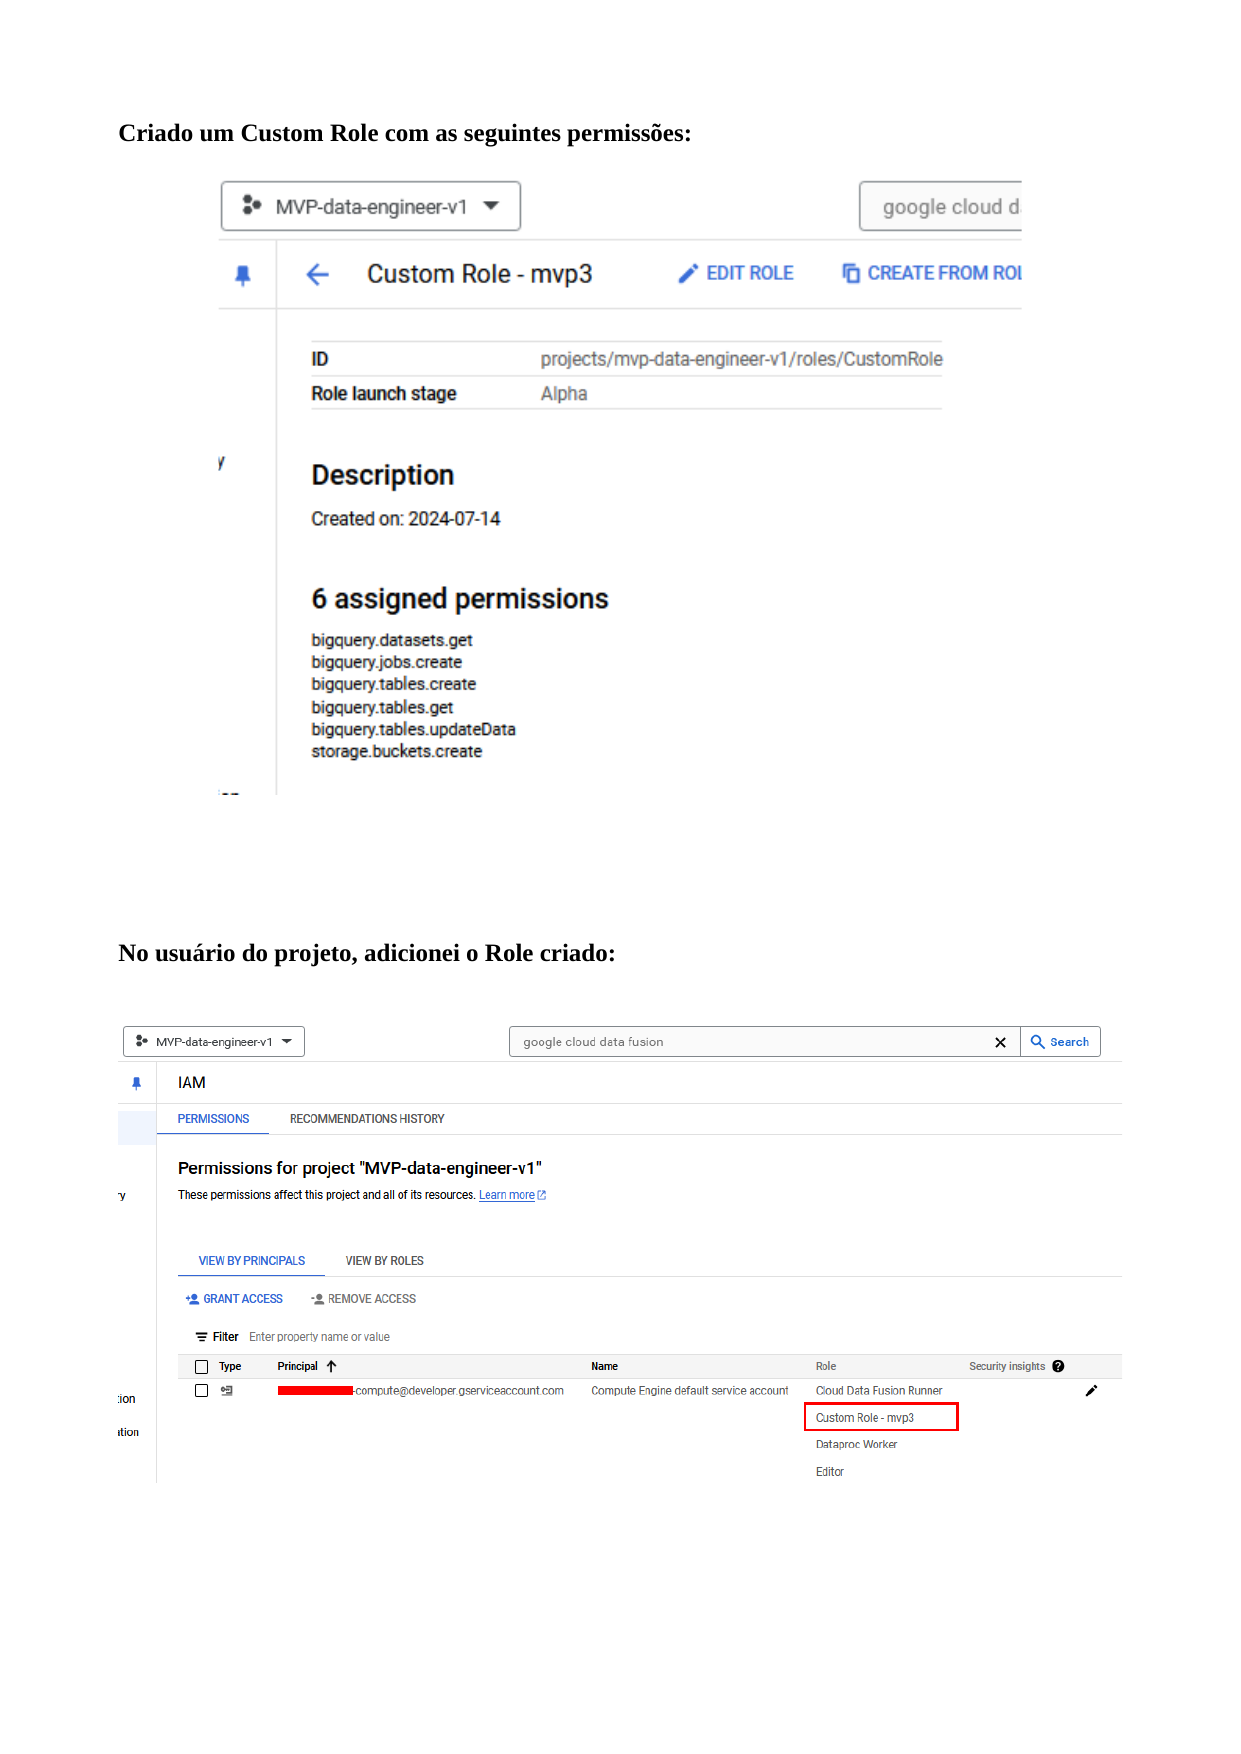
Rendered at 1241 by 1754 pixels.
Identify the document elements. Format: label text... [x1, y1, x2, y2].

picture [218, 175, 1022, 795]
text No usuário do projeto, adicionei o Role criado: [118, 938, 1122, 967]
picture [118, 1024, 1123, 1483]
text Criado um Custom Role com as seguintes permissões: [118, 118, 1122, 147]
